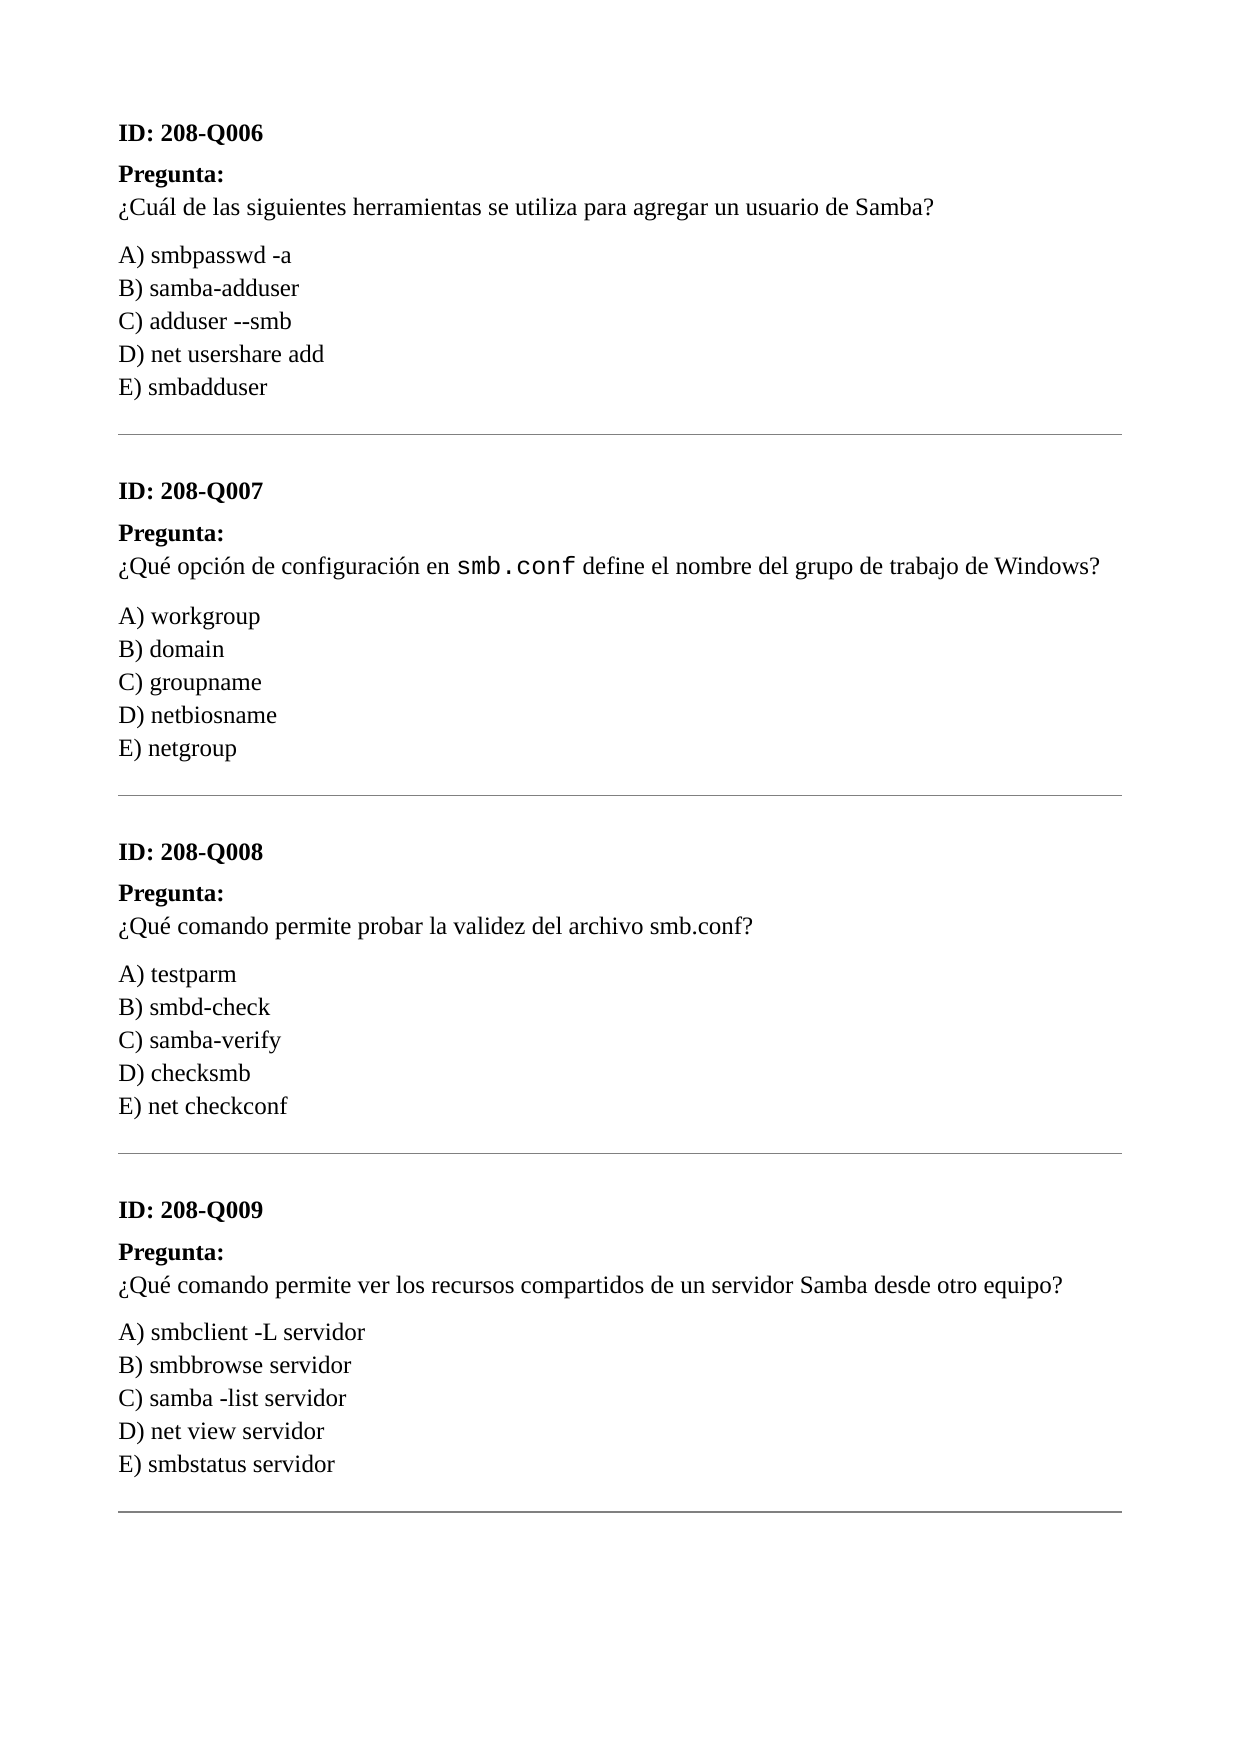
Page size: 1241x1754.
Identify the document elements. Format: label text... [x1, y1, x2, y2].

text Pregunta: ¿Qué opción de configuración en smb.conf define el nombre del grupo de trabajo de Windows? [118, 518, 1122, 582]
text Pregunta: ¿Qué comando permite ver los recursos compartidos de un servidor Samba desde otro equipo? [118, 1237, 1122, 1298]
text Pregunta: ¿Qué comando permite probar la validez del archivo smb.conf? [118, 878, 1122, 940]
text A) workgroup B) domain C) groupname D) netbiosname E) netgroup [118, 601, 1122, 762]
text A) testparm B) smbd-check C) samba-verify D) checksmb E) net checkconf [118, 959, 1122, 1120]
subtitle ID: 208-Q006 [118, 118, 1122, 147]
subtitle ID: 208-Q007 [118, 476, 1122, 505]
subtitle ID: 208-Q008 [118, 837, 1122, 866]
subtitle ID: 208-Q009 [118, 1196, 1122, 1224]
text Pregunta: ¿Cuál de las siguientes herramientas se utiliza para agregar un usuario de Samba? [118, 159, 1122, 221]
text A) smbclient -L servidor B) smbbrowse servidor C) samba -list servidor D) net view servidor E) smbstatus servidor [118, 1317, 1122, 1478]
text A) smbpasswd -a B) samba-adduser C) adduser --smb D) net usershare add E) smbadduser [118, 240, 1122, 401]
